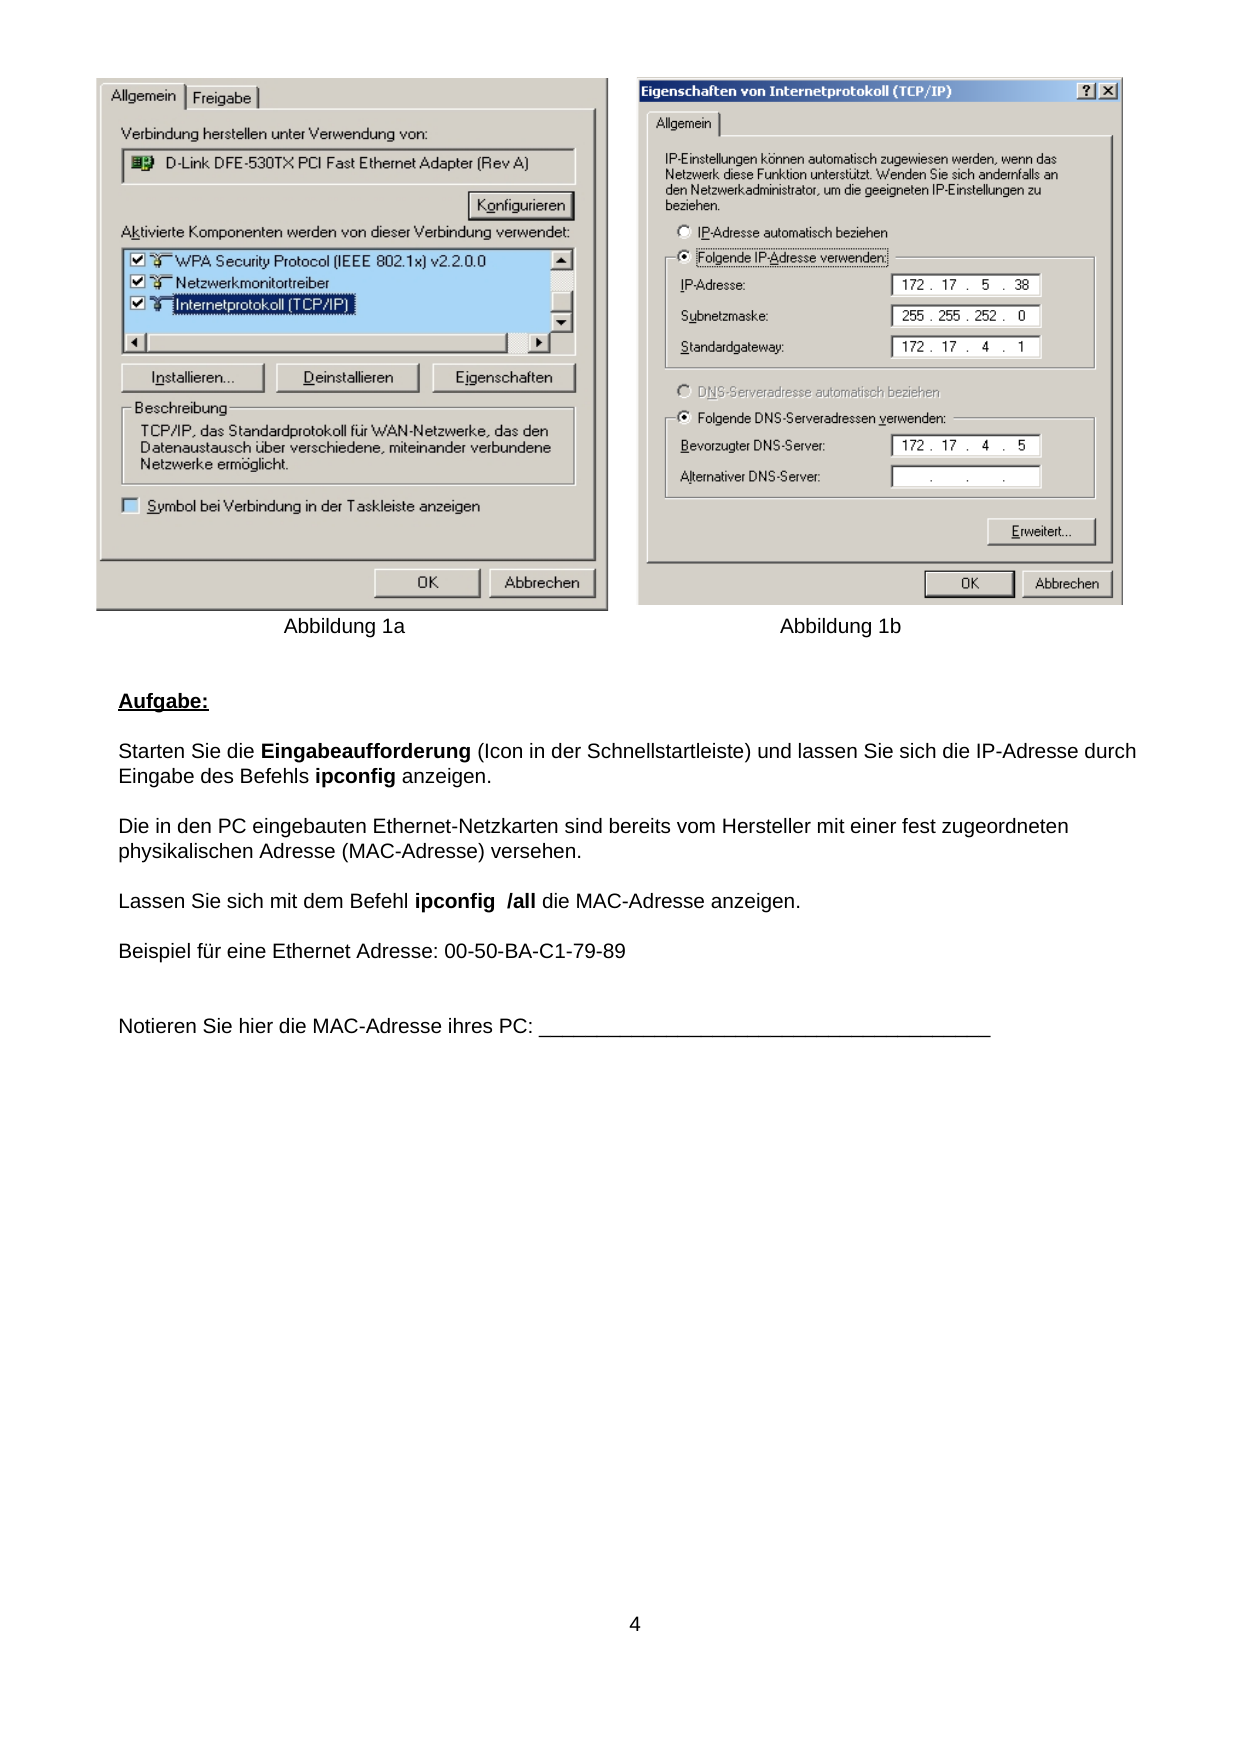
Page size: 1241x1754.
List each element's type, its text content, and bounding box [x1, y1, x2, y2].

text Beispiel für eine Ethernet Adresse: 00-50-BA-C1-79-89 [118, 937, 1152, 962]
text Notieren Sie hier die MAC-Adresse ihres PC: _______________________________________ [118, 1012, 1152, 1037]
picture [636, 77, 1123, 605]
text Starten Sie die Eingabeaufforderung (Icon in der Schnellstartleiste) und lassen Sie sich die IP-Adresse durch Eingabe des Befehls ipconfig anzeigen. [118, 737, 1152, 787]
text Die in den PC eingebauten Ethernet-Netzkarten sind bereits vom Hersteller mit einer fest zugeordneten physikalischen Adresse (MAC-Adresse) versehen. [118, 812, 1152, 862]
text Aufgabe: [118, 687, 1152, 712]
picture [96, 78, 609, 611]
text Lassen Sie sich mit dem Befehl ipconfig /all die MAC-Adresse anzeigen. [118, 887, 1152, 912]
text Abbildung 1a Abbildung 1b [201, 118, 1152, 637]
